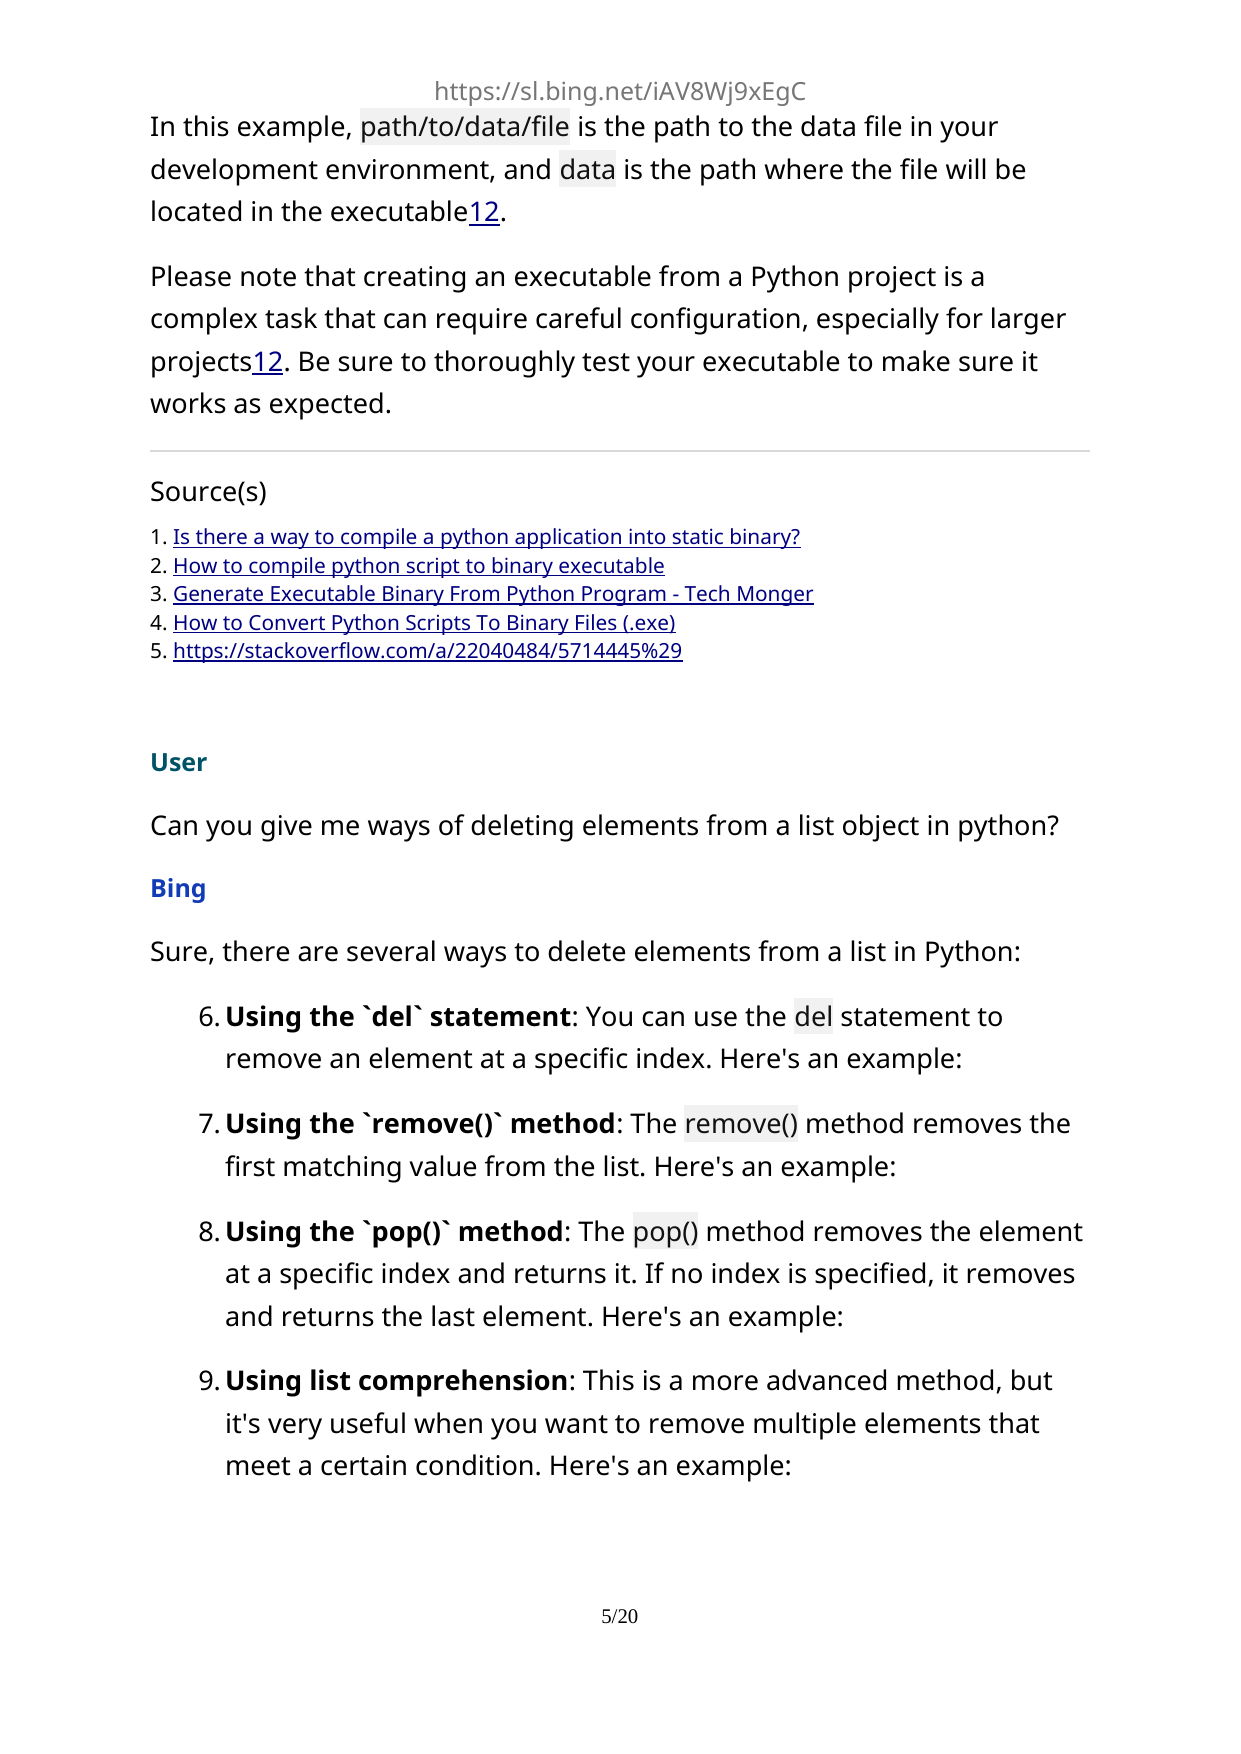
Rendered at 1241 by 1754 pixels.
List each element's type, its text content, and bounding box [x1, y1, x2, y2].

text Please note that creating an executable from a Python project is a complex task that can require careful configuration, especially for larger projects12. Be sure to thoroughly test your executable to make sure it works as expected. [150, 257, 1090, 422]
text 2. How to compile python script to binary executable [150, 551, 1090, 579]
list Using the `del` statement: You can use the del statement to remove an element at a specific index. Here's an example: [198, 998, 1090, 1077]
list Using the `remove()` method: The remove() method removes the first matching value from the list. Here's an example: [198, 1105, 1090, 1184]
subtitle Bing [150, 871, 1090, 905]
text In this example, path/to/data/file is the path to the data file in your development environment, and data is the path where the file will be located in the executable12. [150, 108, 1090, 229]
text 5. https://stackoverflow.com/a/22040484/5714445%29 [150, 636, 1090, 664]
text 3. Generate Executable Binary From Python Program - Tech Monger [150, 579, 1090, 608]
subtitle User [150, 744, 1090, 778]
list Using list comprehension: This is a more advanced method, but it's very useful when you want to remove multiple elements that meet a certain condition. Here's an example: [198, 1362, 1090, 1483]
text 4. How to Convert Python Scripts To Binary Files (.exe) [150, 608, 1090, 636]
text Source(s) [150, 452, 1090, 509]
list Using the `pop()` method: The pop() method removes the element at a specific index and returns it. If no index is specified, it removes and returns the last element. Here's an example: [198, 1212, 1090, 1334]
text Can you give me ways of deleting elements from a list object in python? [150, 806, 1090, 843]
text Sure, there are several ways to delete elements from a list in Python: [150, 933, 1090, 969]
text 1. Is there a way to compile a python application into static binary? [150, 522, 1090, 551]
